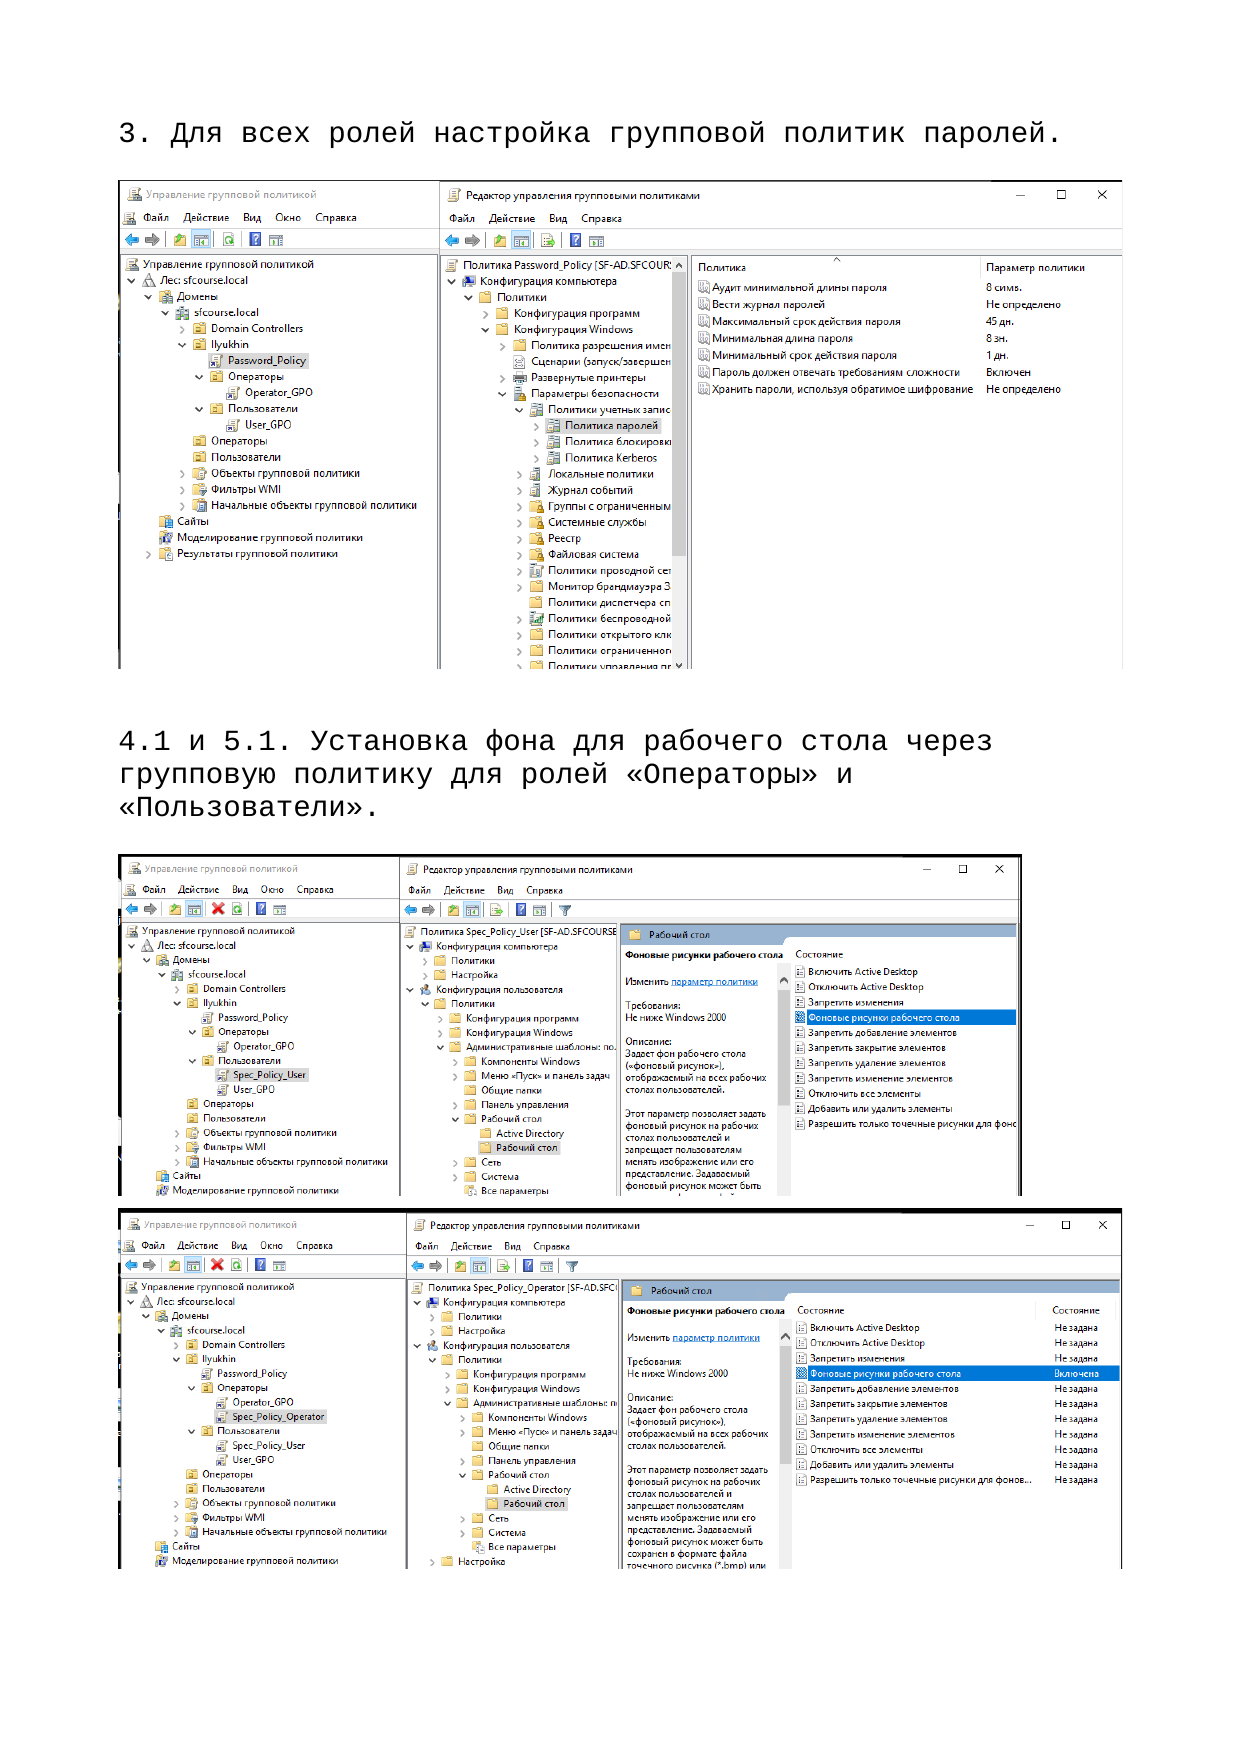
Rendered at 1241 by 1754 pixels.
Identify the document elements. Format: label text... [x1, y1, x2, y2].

text 4.1 и 5.1. Установка фона для рабочего стола через групповую политику для ролей «Операторы» и «Пользователи». [118, 726, 1122, 826]
text 3. Для всех ролей настройка групповой политик паролей. [118, 118, 1122, 151]
picture [118, 180, 1123, 669]
picture [118, 854, 1123, 1569]
